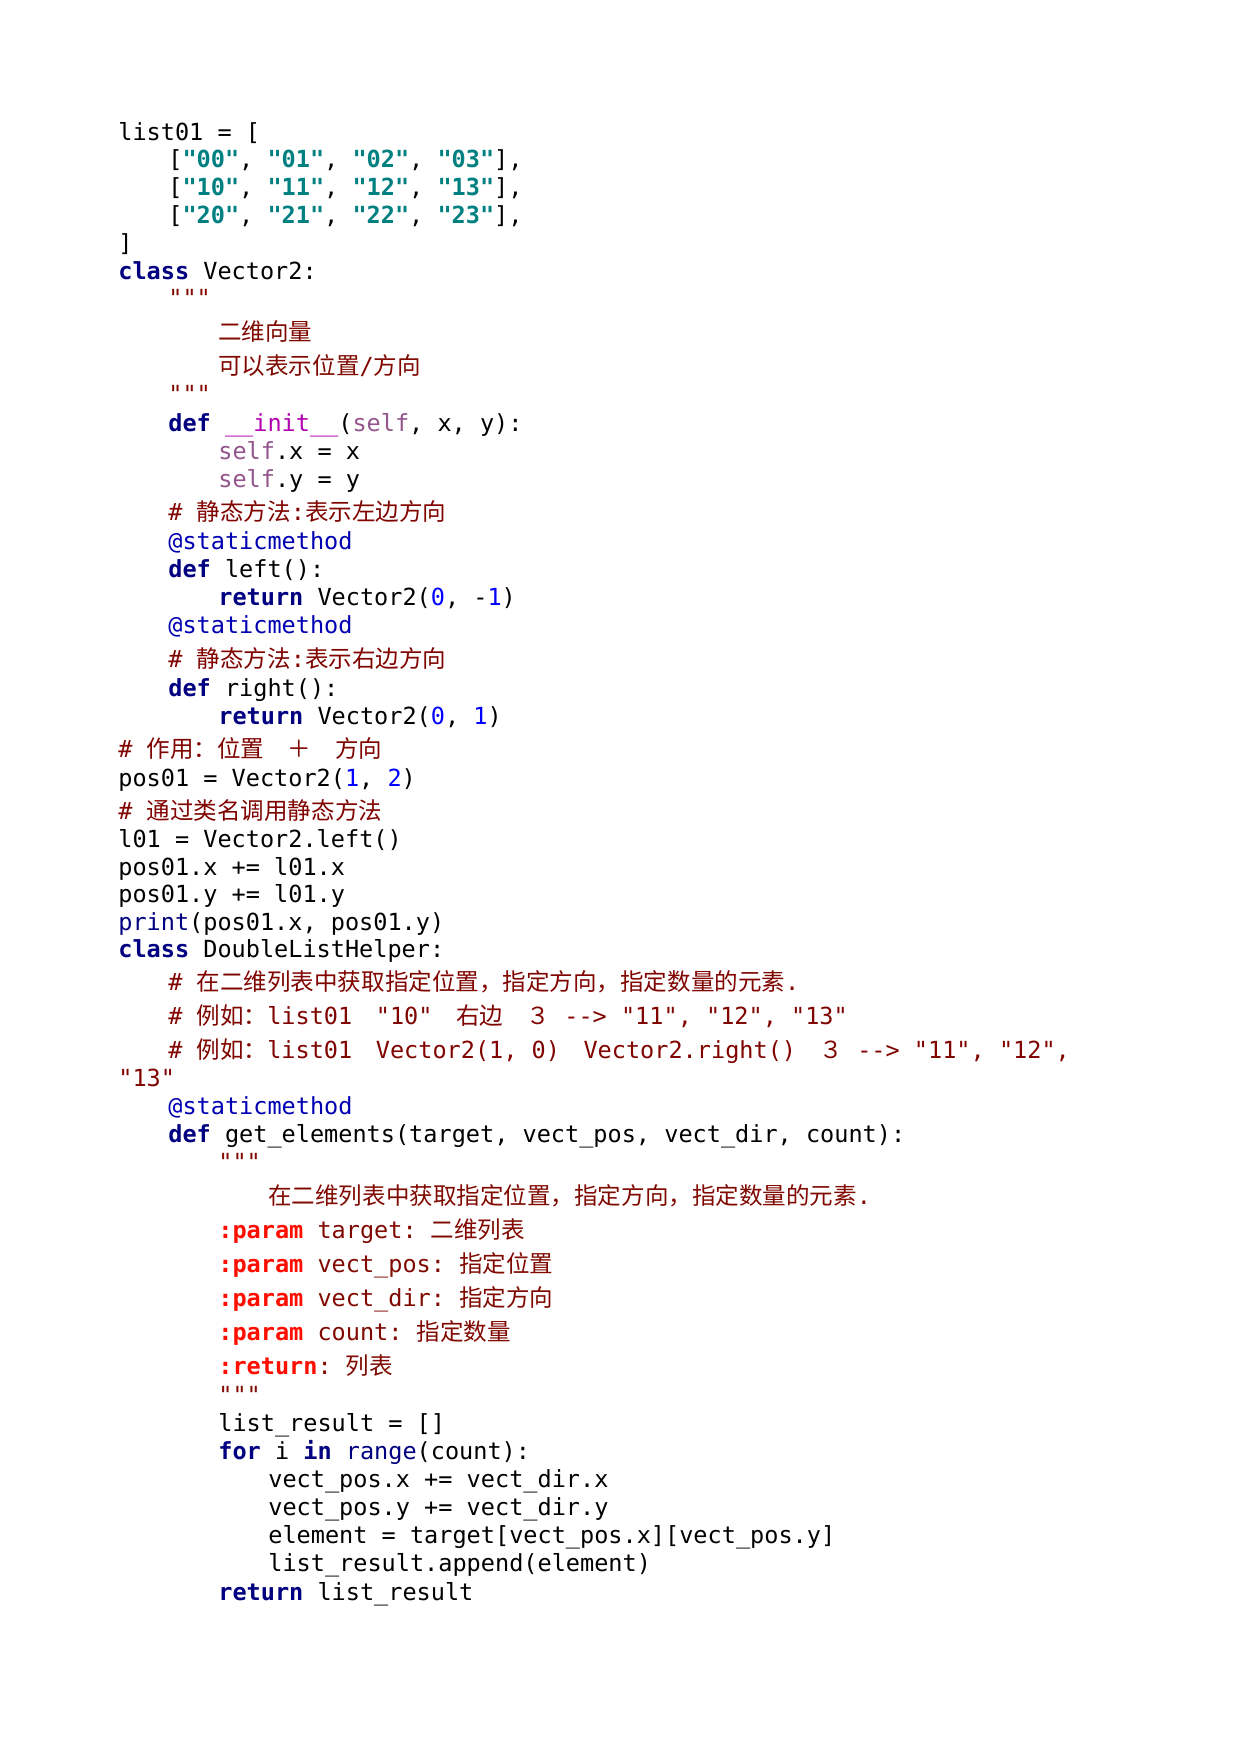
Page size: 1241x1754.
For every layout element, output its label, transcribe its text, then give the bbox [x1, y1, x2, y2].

text pos01 = Vector2(1, 2) [118, 764, 1122, 792]
text vect_pos.x += vect_dir.x [118, 1466, 1122, 1494]
text :param count: 指定数量 [118, 1313, 1122, 1347]
text # 静态方法:表示左边方向 [118, 493, 1122, 527]
text print(pos01.x, pos01.y) [118, 908, 1122, 935]
text class DoubleListHelper: [118, 935, 1122, 963]
text # 例如：list01 Vector2(1, 0) Vector2.right() ３ --> "11", "12", "13" [118, 1031, 1122, 1092]
text :param vect_dir: 指定方向 [118, 1279, 1122, 1313]
text :return: 列表 [118, 1347, 1122, 1381]
text pos01.y += l01.y [118, 881, 1122, 908]
text ] [118, 230, 1122, 257]
text 二维向量 [118, 313, 1122, 347]
text return Vector2(0, 1) [118, 702, 1122, 730]
text l01 = Vector2.left() [118, 826, 1122, 853]
text # 在二维列表中获取指定位置，指定方向，指定数量的元素. [118, 963, 1122, 997]
text # 例如：list01 "10" 右边 ３ --> "11", "12", "13" [118, 997, 1122, 1031]
text list_result = [] [118, 1409, 1122, 1437]
text """ [118, 285, 1122, 313]
text class Vector2: [118, 257, 1122, 285]
text pos01.x += l01.x [118, 853, 1122, 881]
text # 静态方法:表示右边方向 [118, 640, 1122, 674]
text # 通过类名调用静态方法 [118, 792, 1122, 826]
text self.y = y [118, 465, 1122, 493]
text ["10", "11", "12", "13"], [118, 174, 1122, 202]
text 可以表示位置/方向 [118, 347, 1122, 381]
text list01 = [ [118, 118, 1122, 146]
text :param target: 二维列表 [118, 1211, 1122, 1245]
text @staticmethod [118, 527, 1122, 556]
text list_result.append(element) [118, 1550, 1122, 1578]
text """ [118, 1381, 1122, 1409]
text element = target[vect_pos.x][vect_pos.y] [118, 1522, 1122, 1550]
text def right(): [118, 674, 1122, 702]
text """ [118, 1149, 1122, 1177]
text for i in range(count): [118, 1437, 1122, 1466]
text def get_elements(target, vect_pos, vect_dir, count): [118, 1121, 1122, 1149]
text ["20", "21", "22", "23"], [118, 202, 1122, 230]
text vect_pos.y += vect_dir.y [118, 1494, 1122, 1522]
text return list_result [118, 1578, 1122, 1606]
text # 作用：位置 ＋ 方向 [118, 730, 1122, 764]
text def __init__(self, x, y): [118, 409, 1122, 437]
text def left(): [118, 556, 1122, 584]
text @staticmethod [118, 1092, 1122, 1121]
text ["00", "01", "02", "03"], [118, 146, 1122, 174]
text @staticmethod [118, 612, 1122, 640]
text :param vect_pos: 指定位置 [118, 1245, 1122, 1279]
text self.x = x [118, 437, 1122, 465]
text 在二维列表中获取指定位置，指定方向，指定数量的元素. [118, 1177, 1122, 1211]
text """ [118, 381, 1122, 409]
text return Vector2(0, -1) [118, 584, 1122, 612]
